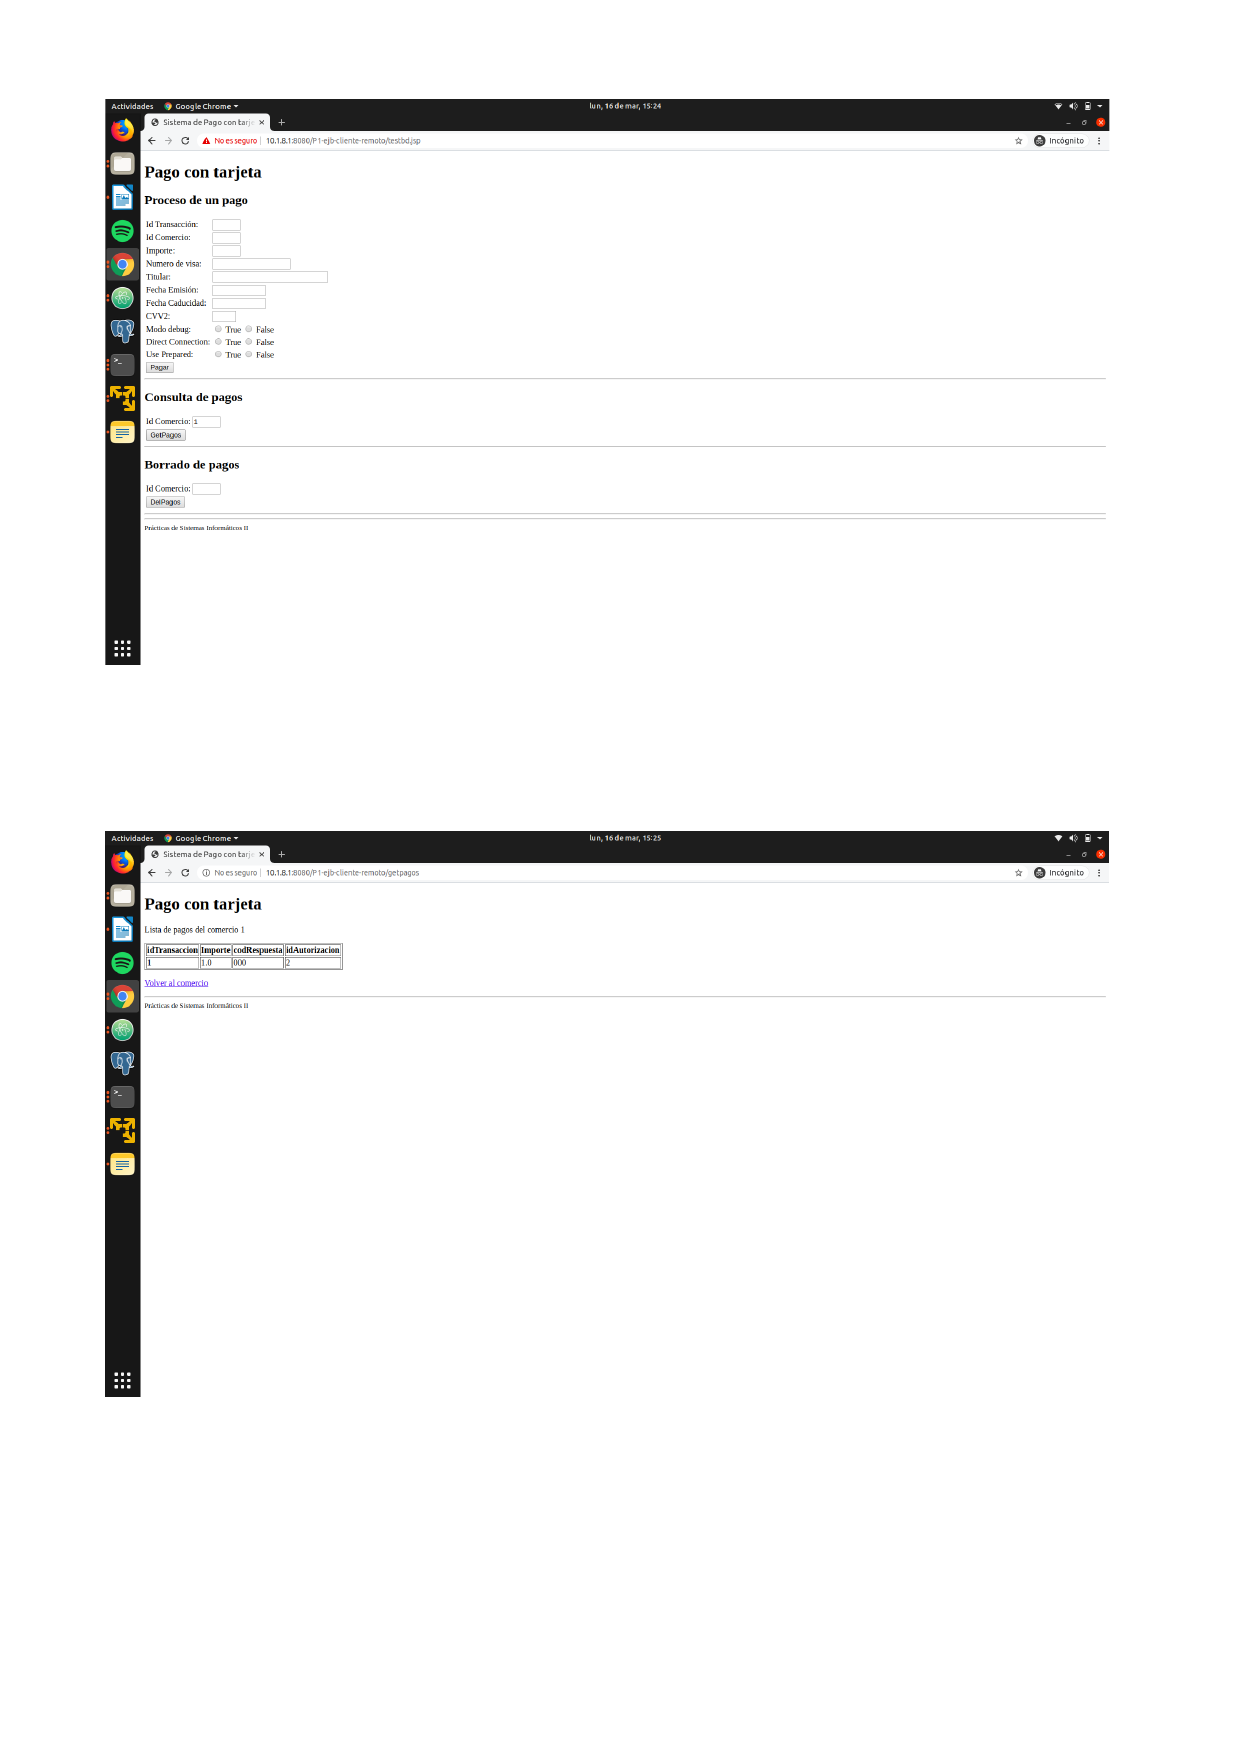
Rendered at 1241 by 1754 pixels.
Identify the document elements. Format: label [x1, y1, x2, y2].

picture [105, 99, 1110, 665]
picture [105, 831, 1109, 1397]
